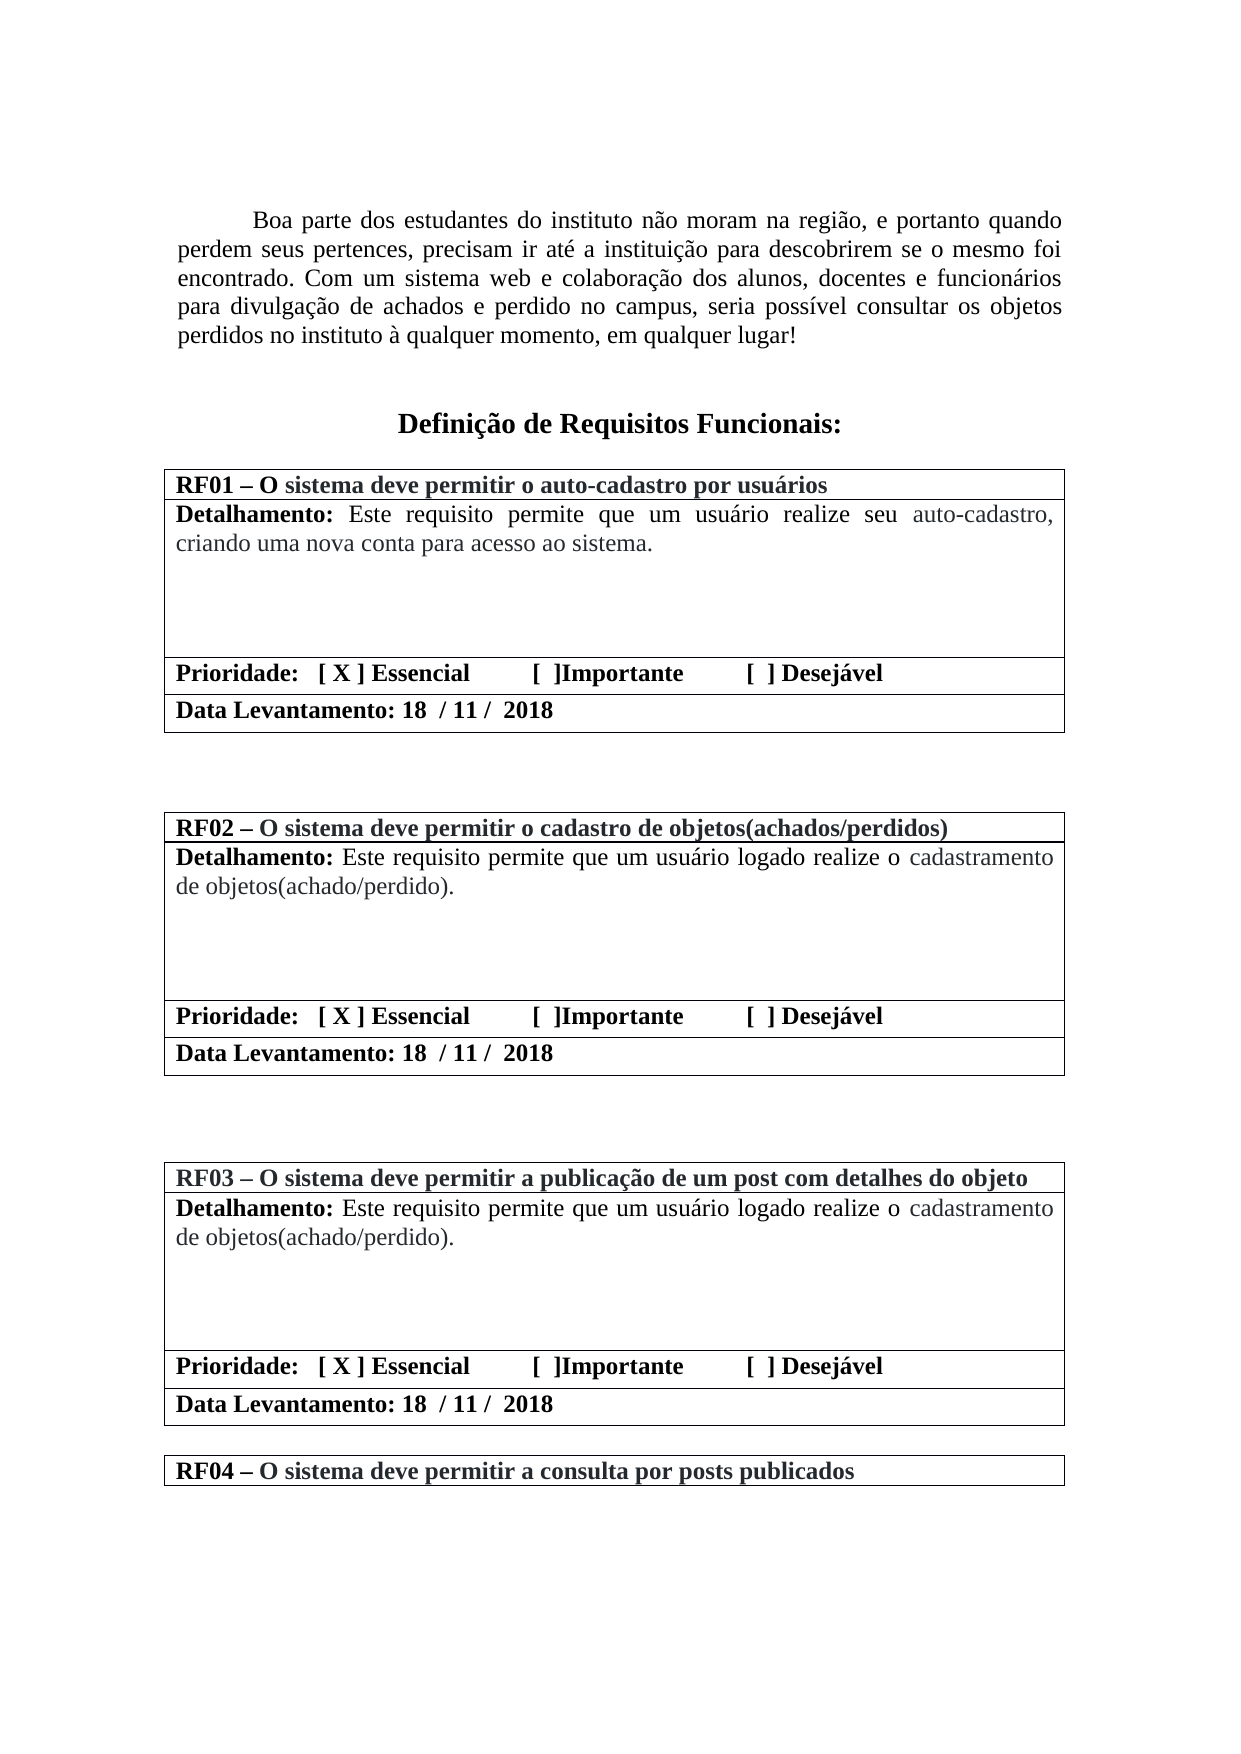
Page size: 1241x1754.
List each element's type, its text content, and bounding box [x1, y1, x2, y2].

table_header RF01 – O sistema deve permitir o auto-cadastro por usuários [165, 470, 1064, 498]
table_cell Detalhamento: Este requisito permite que um usuário logado realize o cadastramento de objetos(achado/perdido). [165, 843, 1064, 1000]
table_cell Detalhamento: Este requisito permite que um usuário realize seu auto-cadastro, criando uma nova conta para acesso ao sistema. [165, 500, 1064, 657]
text Boa parte dos estudantes do instituto não moram na região, e portanto quando perdem seus pertences, precisam ir até a instituição para descobrirem se o mesmo foi encontrado. Com um sistema web e colaboração dos alunos, docentes e funcionários para divulgação de achados e perdido no campus, seria possível consultar os objetos perdidos no instituto à qualquer momento, em qualquer lugar! [177, 205, 1063, 349]
table_cell Prioridade: [ X ] Essencial [ ]Importante [ ] Desejável [165, 1351, 1064, 1388]
table_header RF03 – O sistema deve permitir a publicação de um post com detalhes do objeto [165, 1163, 1064, 1192]
table_cell Data Levantamento: 18 / 11 / 2018 [165, 1389, 1064, 1425]
table_cell Data Levantamento: 18 / 11 / 2018 [165, 695, 1064, 732]
table_cell Detalhamento: Este requisito permite que um usuário logado realize o cadastramento de objetos(achado/perdido). [165, 1193, 1064, 1350]
table_header RF04 – O sistema deve permitir a consulta por posts publicados [165, 1456, 1064, 1485]
table_cell Prioridade: [ X ] Essencial [ ]Importante [ ] Desejável [165, 1001, 1064, 1037]
table_cell Prioridade: [ X ] Essencial [ ]Importante [ ] Desejável [165, 658, 1064, 694]
table_cell Data Levantamento: 18 / 11 / 2018 [165, 1038, 1064, 1075]
text Definição de Requisitos Funcionais: [177, 406, 1063, 440]
table_header RF02 – O sistema deve permitir o cadastro de objetos(achados/perdidos) [165, 813, 1064, 841]
